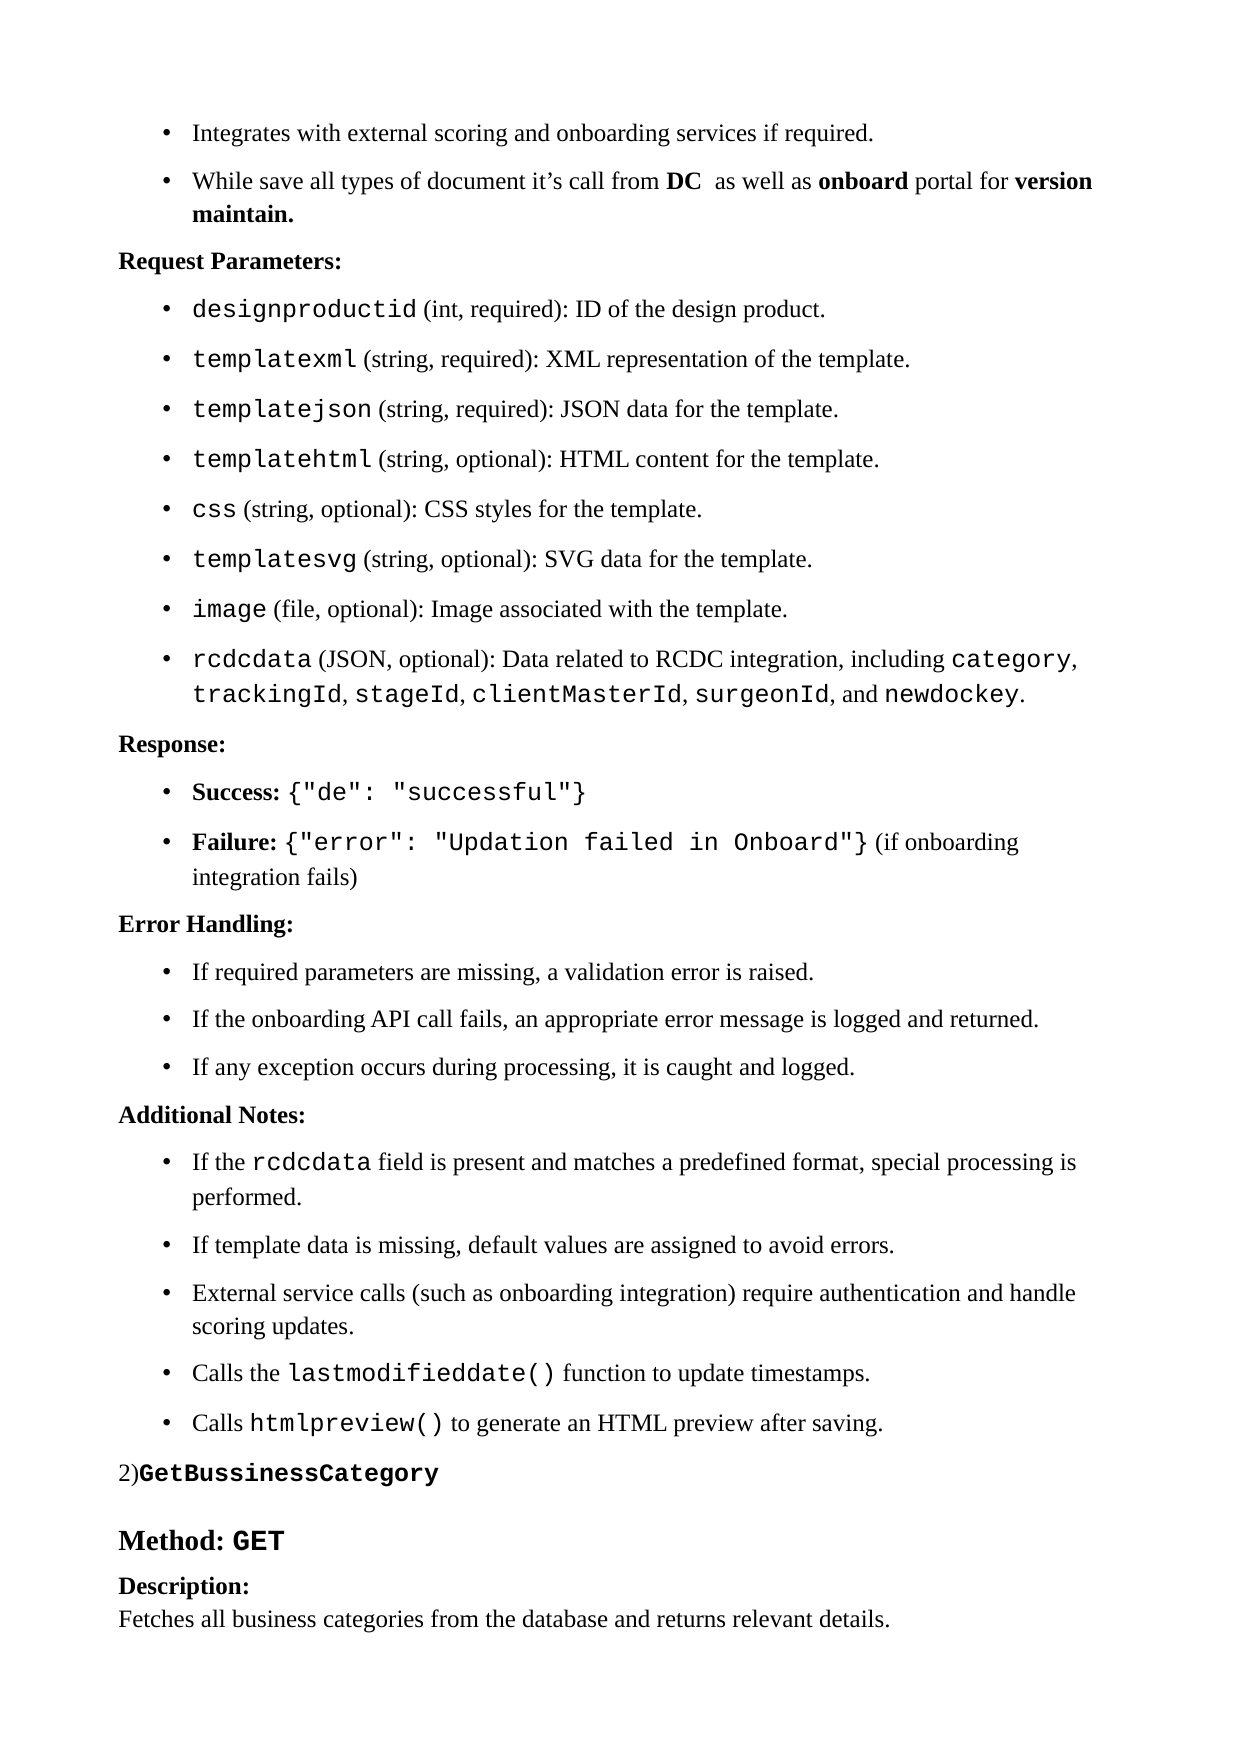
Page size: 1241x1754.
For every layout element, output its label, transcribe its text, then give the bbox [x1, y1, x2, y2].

list image (file, optional): Image associated with the template. [162, 594, 1122, 625]
subtitle Method: GET [118, 1523, 1122, 1559]
text Request Parameters: [118, 246, 1122, 275]
list Calls htmlpreview() to generate an HTML preview after saving. [162, 1408, 1122, 1439]
text Description: Fetches all business categories from the database and returns relevant details. [118, 1571, 1122, 1633]
list templatesvg (string, optional): SVG data for the template. [162, 544, 1122, 575]
list While save all types of document it’s call from DC as well as onboard portal for version maintain. [162, 166, 1122, 227]
list Success: {"de": "successful"} [162, 777, 1122, 807]
text Error Handling: [118, 909, 1122, 938]
list Failure: {"error": "Updation failed in Onboard"} (if onboarding integration fails) [162, 827, 1122, 891]
list templatejson (string, required): JSON data for the template. [162, 394, 1122, 425]
list If any exception occurs during processing, it is caught and logged. [162, 1052, 1122, 1081]
list Calls the lastmodifieddate() function to update timestamps. [162, 1358, 1122, 1389]
list If the rcdcdata field is present and matches a predefined format, special processing is performed. [162, 1147, 1122, 1211]
text 2)GetBussinessCategory [118, 1458, 1122, 1489]
list templatehtml (string, optional): HTML content for the template. [162, 444, 1122, 475]
list Integrates with external scoring and onboarding services if required. [162, 118, 1122, 147]
list External service calls (such as onboarding integration) require authentication and handle scoring updates. [162, 1278, 1122, 1339]
list rcdcdata (JSON, optional): Data related to RCDC integration, including category, trackingId, stageId, clientMasterId, surgeonId, and newdockey. [162, 644, 1122, 710]
list If the onboarding API call fails, an appropriate error message is logged and returned. [162, 1004, 1122, 1033]
text Additional Notes: [118, 1100, 1122, 1128]
list templatexml (string, required): XML representation of the template. [162, 344, 1122, 375]
list If required parameters are missing, a validation error is raised. [162, 957, 1122, 986]
list css (string, optional): CSS styles for the template. [162, 494, 1122, 525]
list If template data is missing, default values are assigned to avoid errors. [162, 1230, 1122, 1259]
list designproductid (int, required): ID of the design product. [162, 294, 1122, 325]
text Response: [118, 729, 1122, 758]
